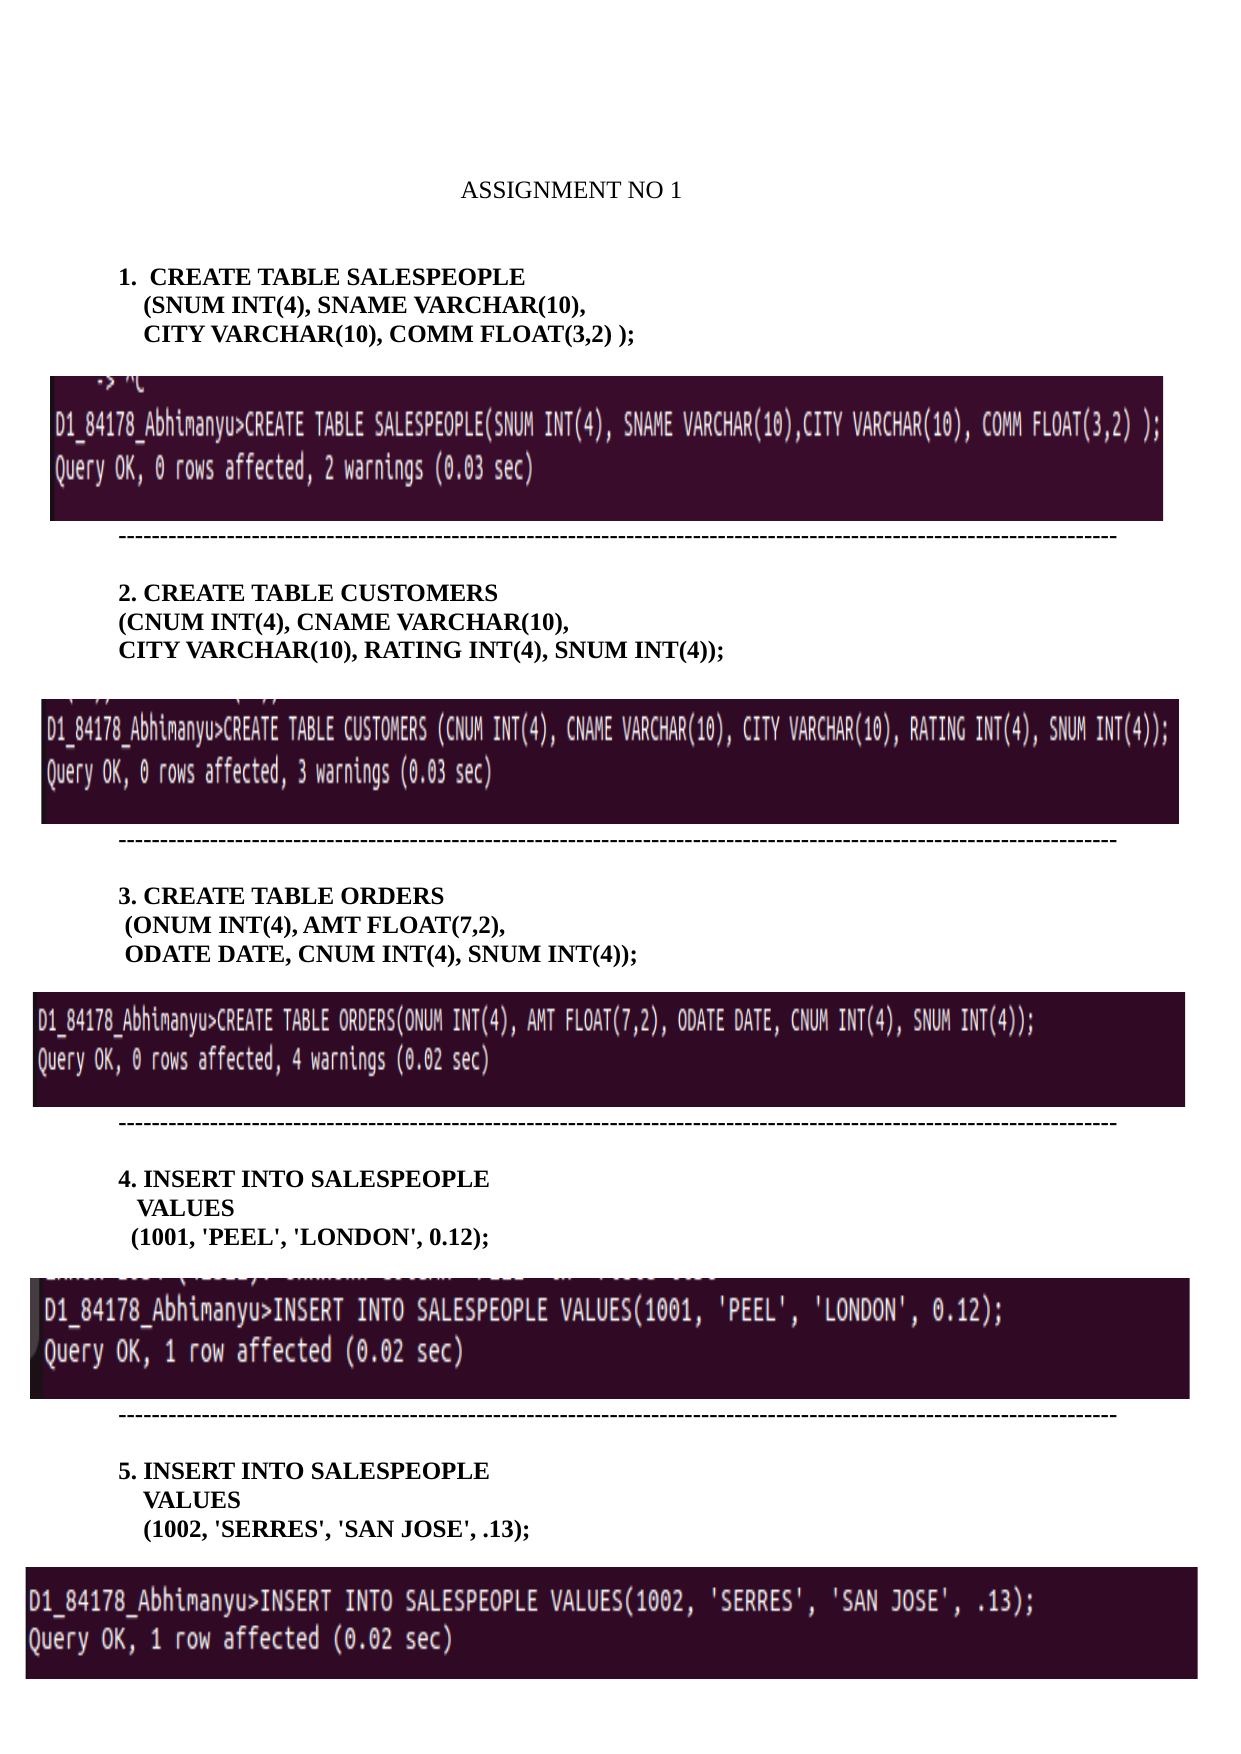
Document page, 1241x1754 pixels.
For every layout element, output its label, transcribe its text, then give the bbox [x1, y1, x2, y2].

text ASSIGNMENT NO 1 [118, 176, 1122, 204]
text CITY VARCHAR(10), COMM FLOAT(3,2) ); [118, 319, 1122, 348]
picture [41, 699, 1179, 824]
picture [32, 992, 1185, 1107]
text (1001, 'PEEL', 'LONDON', 0.12); [118, 1222, 1122, 1251]
text VALUES [118, 1193, 1122, 1222]
text 2. CREATE TABLE CUSTOMERS [118, 578, 1122, 607]
text VALUES [118, 1485, 1122, 1514]
picture [25, 1567, 1198, 1679]
text ------------------------------------------------------------------------------------------------------------------------ [118, 693, 1122, 699]
picture [30, 1278, 1190, 1399]
text 3. CREATE TABLE ORDERS [118, 881, 1122, 910]
text (ONUM INT(4), AMT FLOAT(7,2), [118, 910, 1122, 939]
text ------------------------------------------------------------------------------------------------------------------------ [118, 967, 1122, 992]
text 5. INSERT INTO SALESPEOPLE [118, 1456, 1122, 1485]
text (CNUM INT(4), CNAME VARCHAR(10), [118, 607, 1122, 635]
text ------------------------------------------------------------------------------------------------------------------------ [118, 1399, 1122, 1428]
text CITY VARCHAR(10), RATING INT(4), SNUM INT(4)); [118, 635, 1122, 664]
text ------------------------------------------------------------------------------------------------------------------------ [118, 521, 1122, 549]
text ------------------------------------------------------------------------------------------------------------------------ [118, 1251, 1122, 1278]
picture [50, 376, 1164, 521]
text ------------------------------------------------------------------------------------------------------------------------ [118, 824, 1122, 852]
text ODATE DATE, CNUM INT(4), SNUM INT(4)); [118, 939, 1122, 967]
text (1002, 'SERRES', 'SAN JOSE', .13); [118, 1514, 1122, 1543]
text ------------------------------------------------------------------------------------------------------------------------ [118, 1107, 1122, 1136]
text (SNUM INT(4), SNAME VARCHAR(10), [118, 291, 1122, 319]
text 4. INSERT INTO SALESPEOPLE [118, 1164, 1122, 1193]
text 1. CREATE TABLE SALESPEOPLE [118, 262, 1122, 291]
